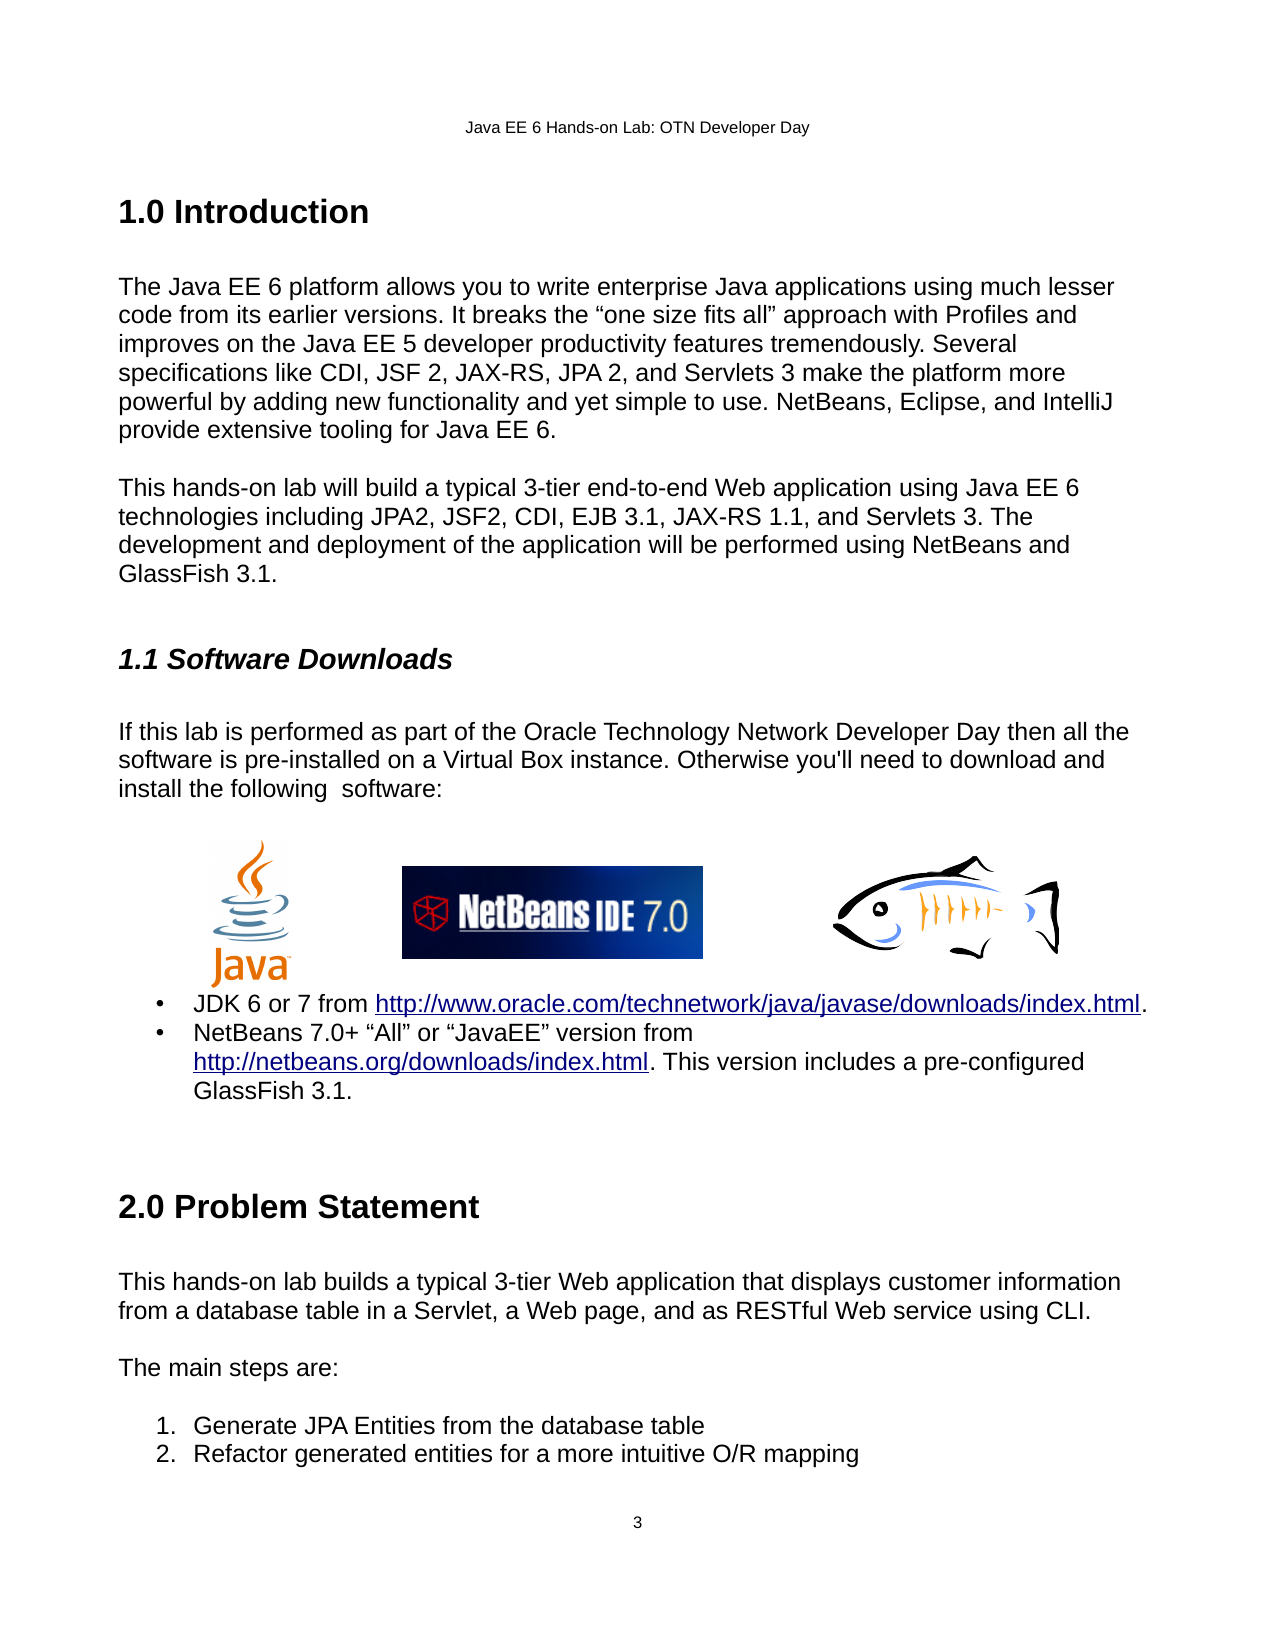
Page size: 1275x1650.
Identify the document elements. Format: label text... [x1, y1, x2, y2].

text This hands-on lab will build a typical 3-tier end-to-end Web application using Java EE 6 technologies including JPA2, JSF2, CDI, EJB 3.1, JAX-RS 1.1, and Servlets 3. The development and deployment of the application will be performed using NetBeans and GlassFish 3.1. [118, 473, 1157, 588]
list JDK 6 or 7 from http://www.oracle.com/technetwork/java/javase/downloads/index.html. [156, 982, 1157, 1018]
list Generate JPA Entities from the database table [156, 1411, 1157, 1439]
picture [402, 866, 703, 959]
subtitle 1.0 Introduction [118, 192, 1157, 230]
list Refactor generated entities for a more intuitive O/R mapping [156, 1439, 1157, 1468]
subtitle 2.0 Problem Statement [118, 1187, 1157, 1226]
picture [210, 839, 293, 990]
text If this lab is performed as part of the Oracle Technology Network Developer Day then all the software is pre-installed on a Virtual Box instance. Otherwise you'll need to download and install the following software: [118, 716, 1157, 803]
text The main steps are: [118, 1353, 1157, 1382]
list NetBeans 7.0+ “All” or “JavaEE” version from http://netbeans.org/downloads/index.html. This version includes a pre-configured GlassFish 3.1. [156, 1018, 1157, 1104]
text This hands-on lab builds a typical 3-tier Web application that displays customer information from a database table in a Servlet, a Web page, and as RESTful Web service using CLI. [118, 1267, 1157, 1324]
text The Java EE 6 platform allows you to write enterprise Java applications using much lesser code from its earlier versions. It breaks the “one size fits all” approach with Profiles and improves on the Java EE 5 developer productivity features tremendously. Several specifications like CDI, JSF 2, JAX-RS, JPA 2, and Servlets 3 make the platform more powerful by adding new functionality and yet simple to use. NetBeans, Eclipse, and IntelliJ provide extensive tooling for Java EE 6. [118, 272, 1157, 444]
subtitle 1.1 Software Downloads [118, 642, 1157, 675]
picture [833, 856, 1059, 959]
